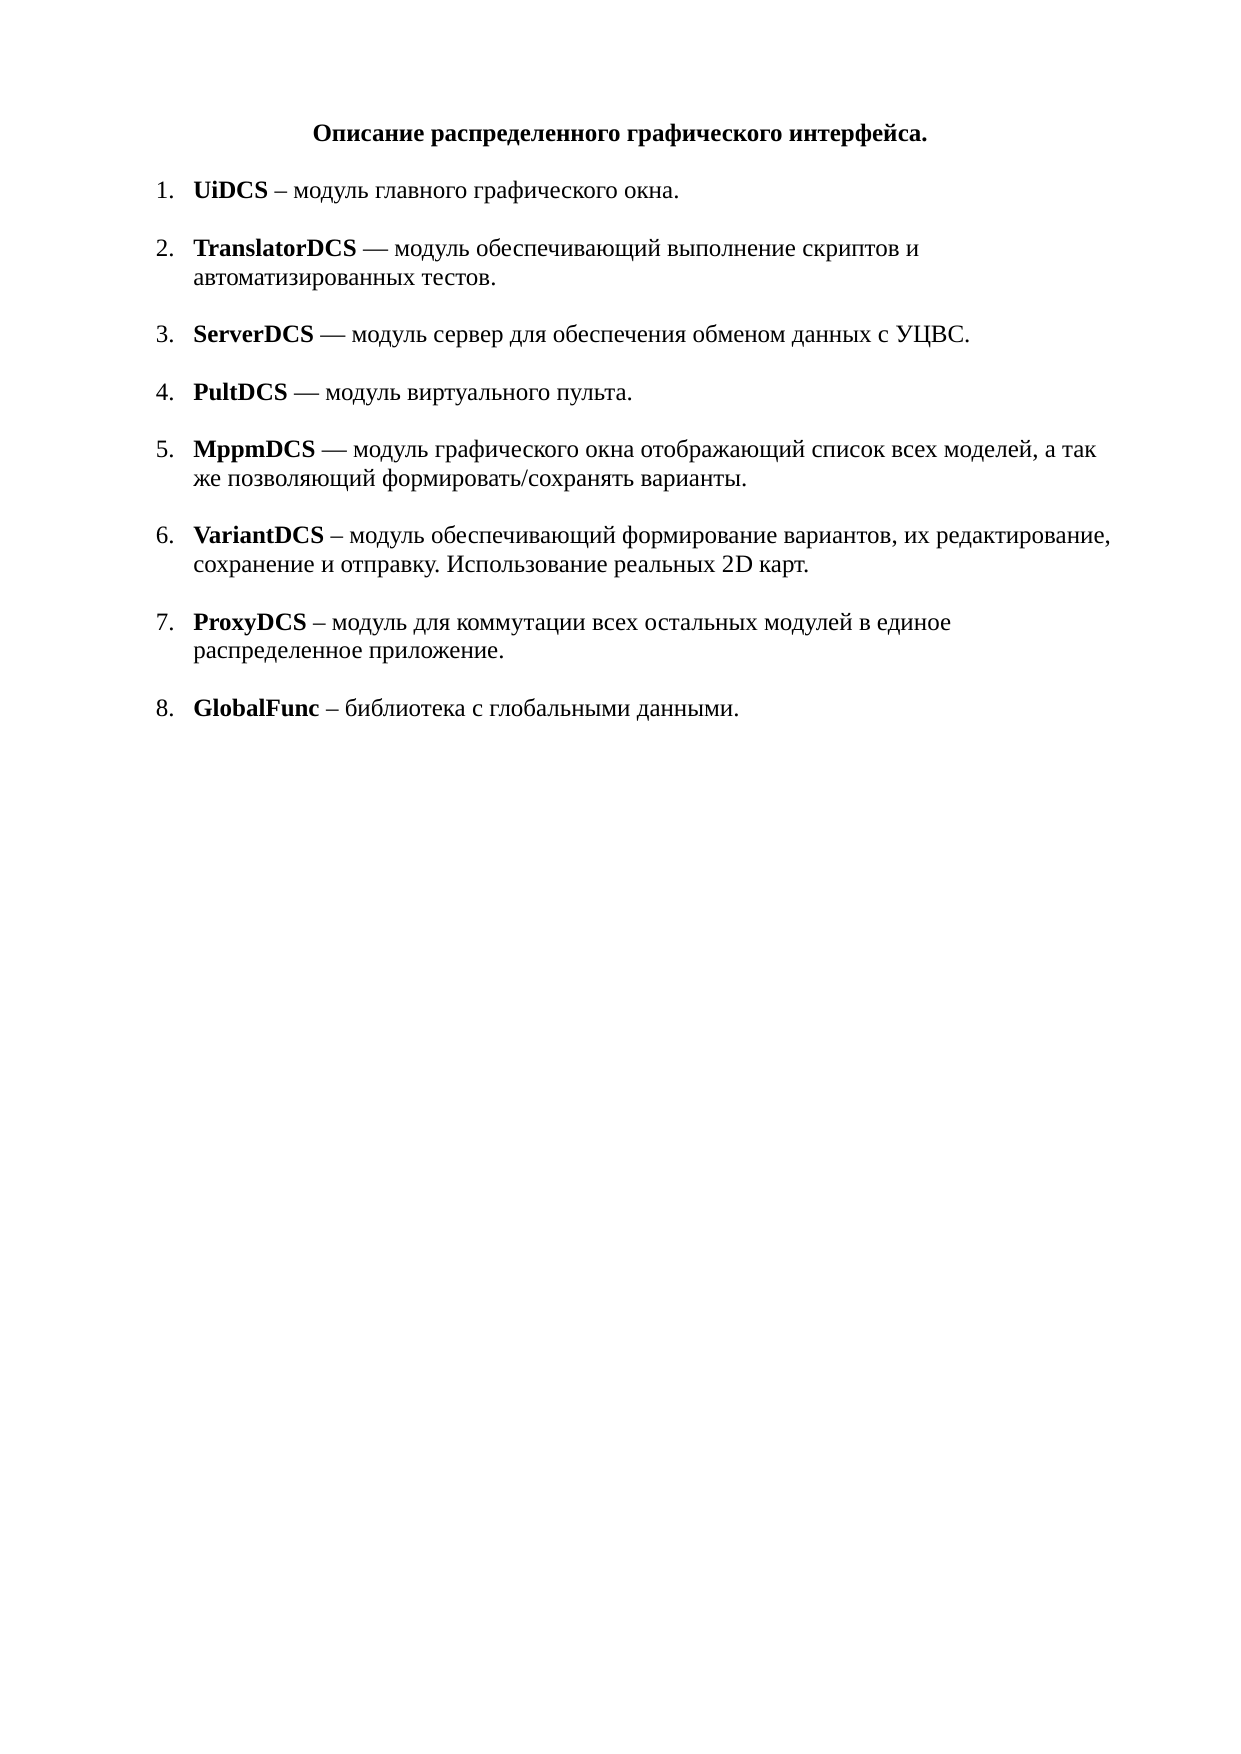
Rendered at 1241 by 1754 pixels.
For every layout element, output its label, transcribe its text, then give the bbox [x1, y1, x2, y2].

text Описание распределенного графического интерфейса. [118, 118, 1122, 147]
list GlobalFunc – библиотека с глобальными данными. [156, 693, 1122, 722]
list ProxyDCS – модуль для коммутации всех остальных модулей в единое распределенное приложение. [156, 607, 1122, 664]
list VariantDCS – модуль обеспечивающий формирование вариантов, их редактирование, сохранение и отправку. Использование реальных 2D карт. [156, 521, 1122, 578]
list UiDCS – модуль главного графического окна. [156, 176, 1122, 204]
list ServerDCS — модуль сервер для обеспечения обменом данных с УЦВС. [156, 319, 1122, 348]
list MppmDCS — модуль графического окна отображающий список всех моделей, а так же позволяющий формировать/сохранять варианты. [156, 434, 1122, 492]
list PultDCS — модуль виртуального пульта. [156, 377, 1122, 406]
list TranslatorDCS — модуль обеспечивающий выполнение скриптов и автоматизированных тестов. [156, 233, 1122, 291]
